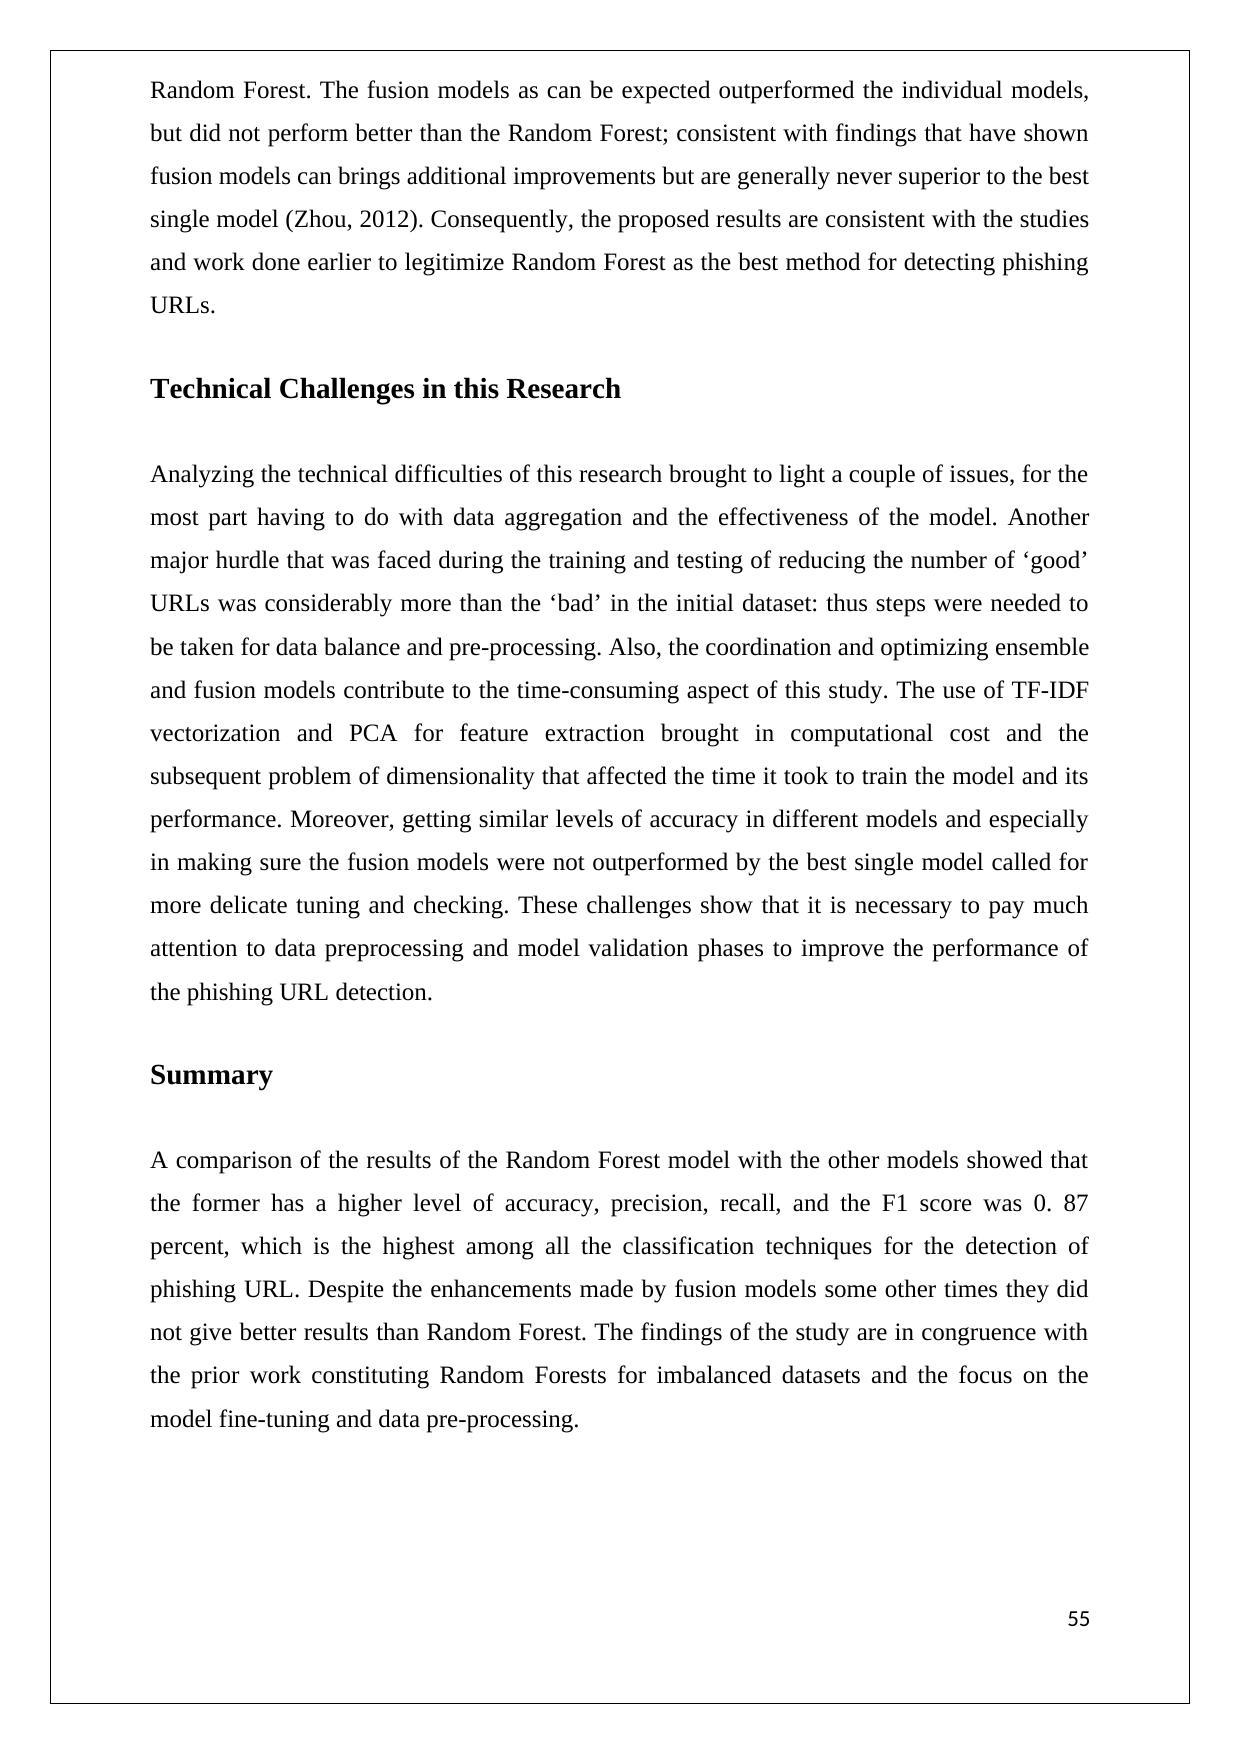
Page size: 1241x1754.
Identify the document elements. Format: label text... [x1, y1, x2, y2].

text A comparison of the results of the Random Forest model with the other models showed that the former has a higher level of accuracy, precision, recall, and the F1 score was 0. 87 percent, which is the highest among all the classification techniques for the detection of phishing URL. Despite the enhancements made by fusion models some other times they did not give better results than Random Forest. The findings of the study are in congruence with the prior work constituting Random Forests for imbalanced datasets and the focus on the model fine-tuning and data pre-processing. [150, 1145, 1090, 1432]
subtitle Summary [150, 1057, 1090, 1091]
text Analyzing the technical difficulties of this research brought to light a couple of issues, for the most part having to do with data aggregation and the effectiveness of the model. Another major hurdle that was faced during the training and testing of reducing the number of ‘good’ URLs was considerably more than the ‘bad’ in the initial dataset: thus steps were needed to be taken for data balance and pre-processing. Also, the coordination and optimizing ensemble and fusion models contribute to the time-consuming aspect of this study. The use of TF-IDF vectorization and PCA for feature extraction brought in computational cost and the subsequent problem of dimensionality that affected the time it took to train the model and its performance. Moreover, getting similar levels of accuracy in different models and especially in making sure the fusion models were not outperformed by the best single model called for more delicate tuning and checking. These challenges show that it is necessary to pay much attention to data preprocessing and model validation phases to improve the performance of the phishing URL detection. [150, 459, 1090, 1005]
subtitle Technical Challenges in this Research [150, 371, 1090, 405]
text Random Forest. The fusion models as can be expected outperformed the individual models, but did not perform better than the Random Forest; consistent with findings that have shown fusion models can brings additional improvements but are generally never superior to the best single model (Zhou, 2012). Consequently, the proposed results are consistent with the studies and work done earlier to legitimize Random Forest as the best method for detecting phishing URLs. [150, 75, 1090, 319]
